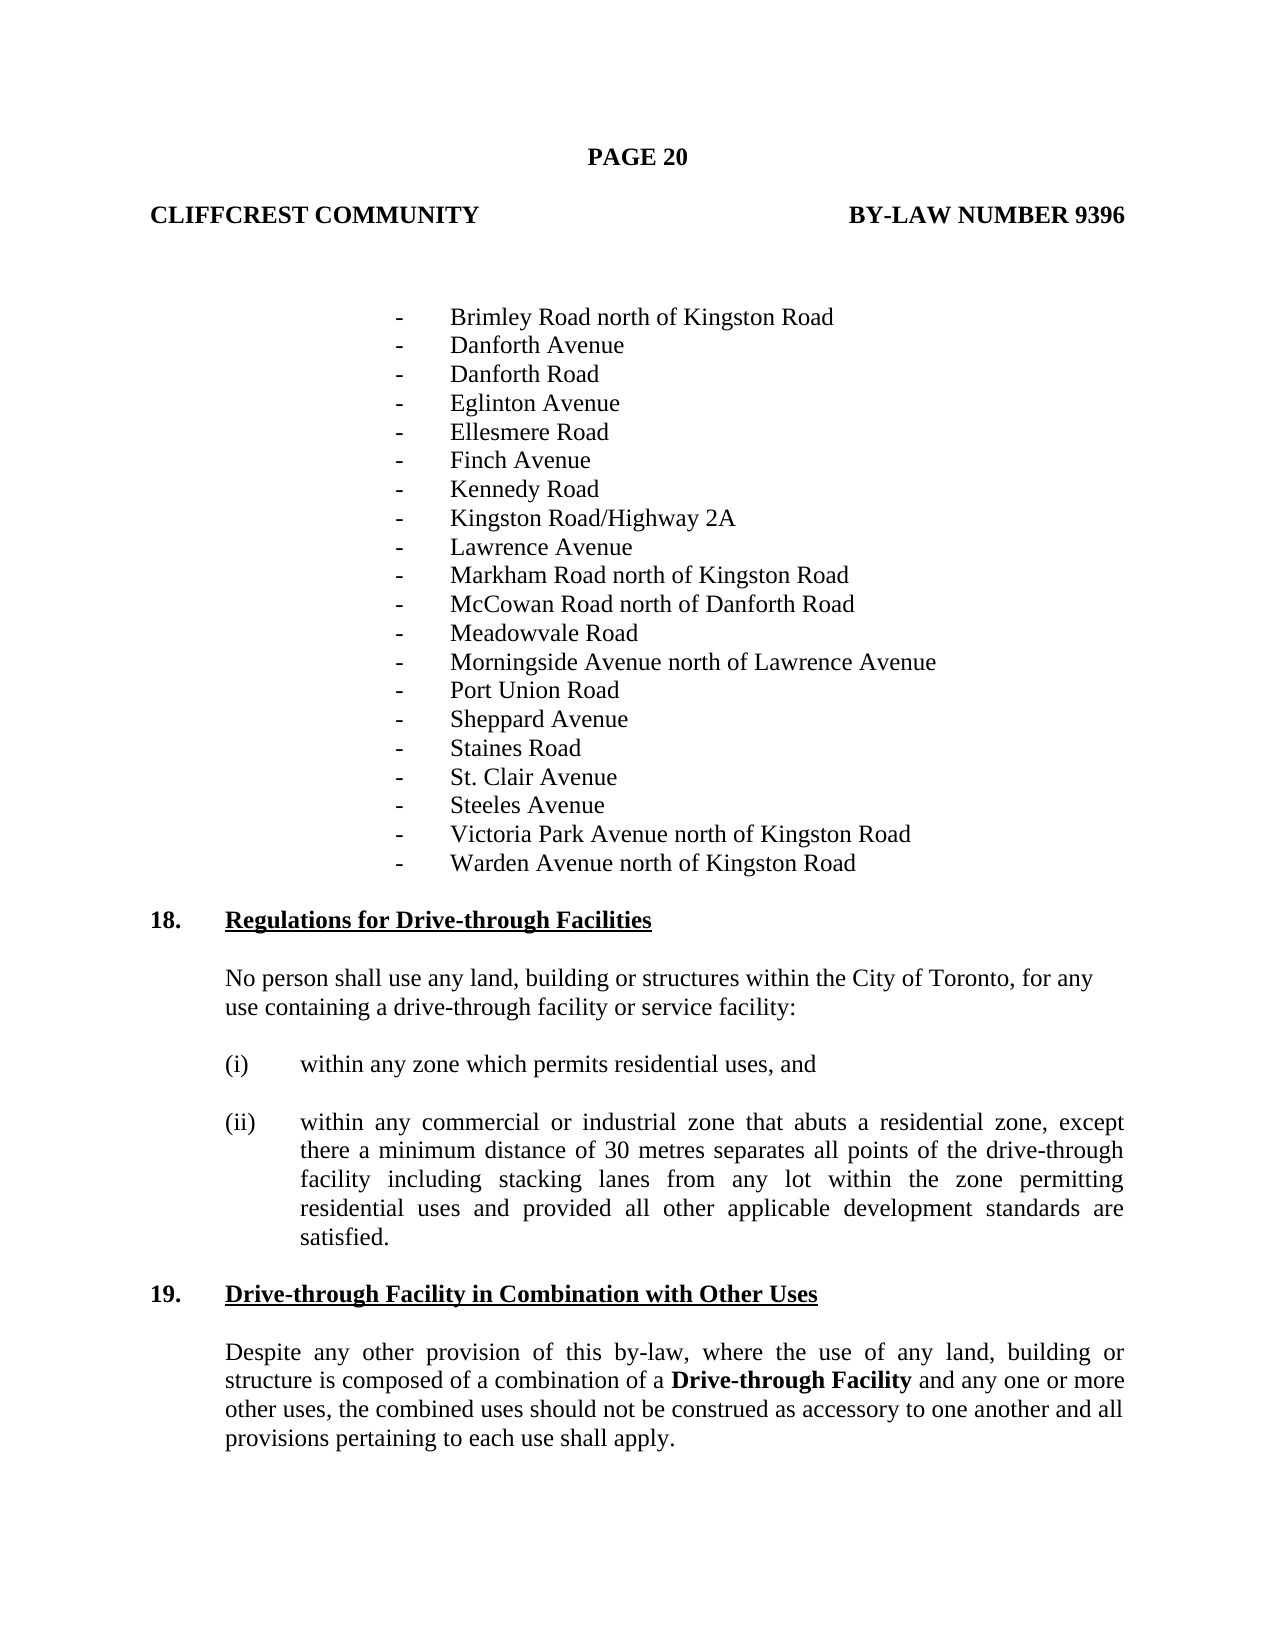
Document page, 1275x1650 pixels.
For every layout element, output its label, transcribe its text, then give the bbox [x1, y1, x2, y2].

text - Lawrence Avenue [150, 532, 1125, 560]
text - Ellesmere Road [150, 417, 1125, 445]
list within any commercial or industrial zone that abuts a residential zone, except there a minimum distance of 30 metres separates all points of the drive-through facility including stacking lanes from any lot within the zone permitting residential uses and provided all other applicable development standards are satisfied. [225, 1107, 1125, 1250]
text - Warden Avenue north of Kingston Road [150, 848, 1125, 877]
text - Eglinton Avenue [150, 388, 1125, 417]
list within any zone which permits residential uses, and [225, 1049, 1125, 1078]
text - Victoria Park Avenue north of Kingston Road [150, 819, 1125, 848]
text - Meadowvale Road [150, 618, 1125, 647]
text - Sheppard Avenue [150, 704, 1125, 733]
text - Markham Road north of Kingston Road [150, 560, 1125, 589]
text - Brimley Road north of Kingston Road [150, 302, 1125, 330]
text Despite any other provision of this by-law, where the use of any land, building or structure is composed of a combination of a Drive-through Facility and any one or more other uses, the combined uses should not be construed as accessory to one another and all provisions pertaining to each use shall apply. [225, 1337, 1125, 1452]
text - McCowan Road north of Danforth Road [150, 589, 1125, 618]
text - Kennedy Road [150, 474, 1125, 503]
text - Staines Road [150, 733, 1125, 762]
text - Kingston Road/Highway 2A [150, 503, 1125, 532]
text - Danforth Road [150, 359, 1125, 388]
text - Danforth Avenue [150, 330, 1125, 359]
text - Port Union Road [150, 675, 1125, 704]
text No person shall use any land, building or structures within the City of Toronto, for any use containing a drive-through facility or service facility: [225, 963, 1125, 1020]
text 18. Regulations for Drive-through Facilities [150, 905, 1125, 934]
text - Morningside Avenue north of Lawrence Avenue [150, 647, 1125, 675]
text 19. Drive-through Facility in Combination with Other Uses [150, 1279, 1125, 1308]
text - Steeles Avenue [150, 790, 1125, 819]
text - St. Clair Avenue [150, 762, 1125, 790]
text - Finch Avenue [150, 445, 1125, 474]
